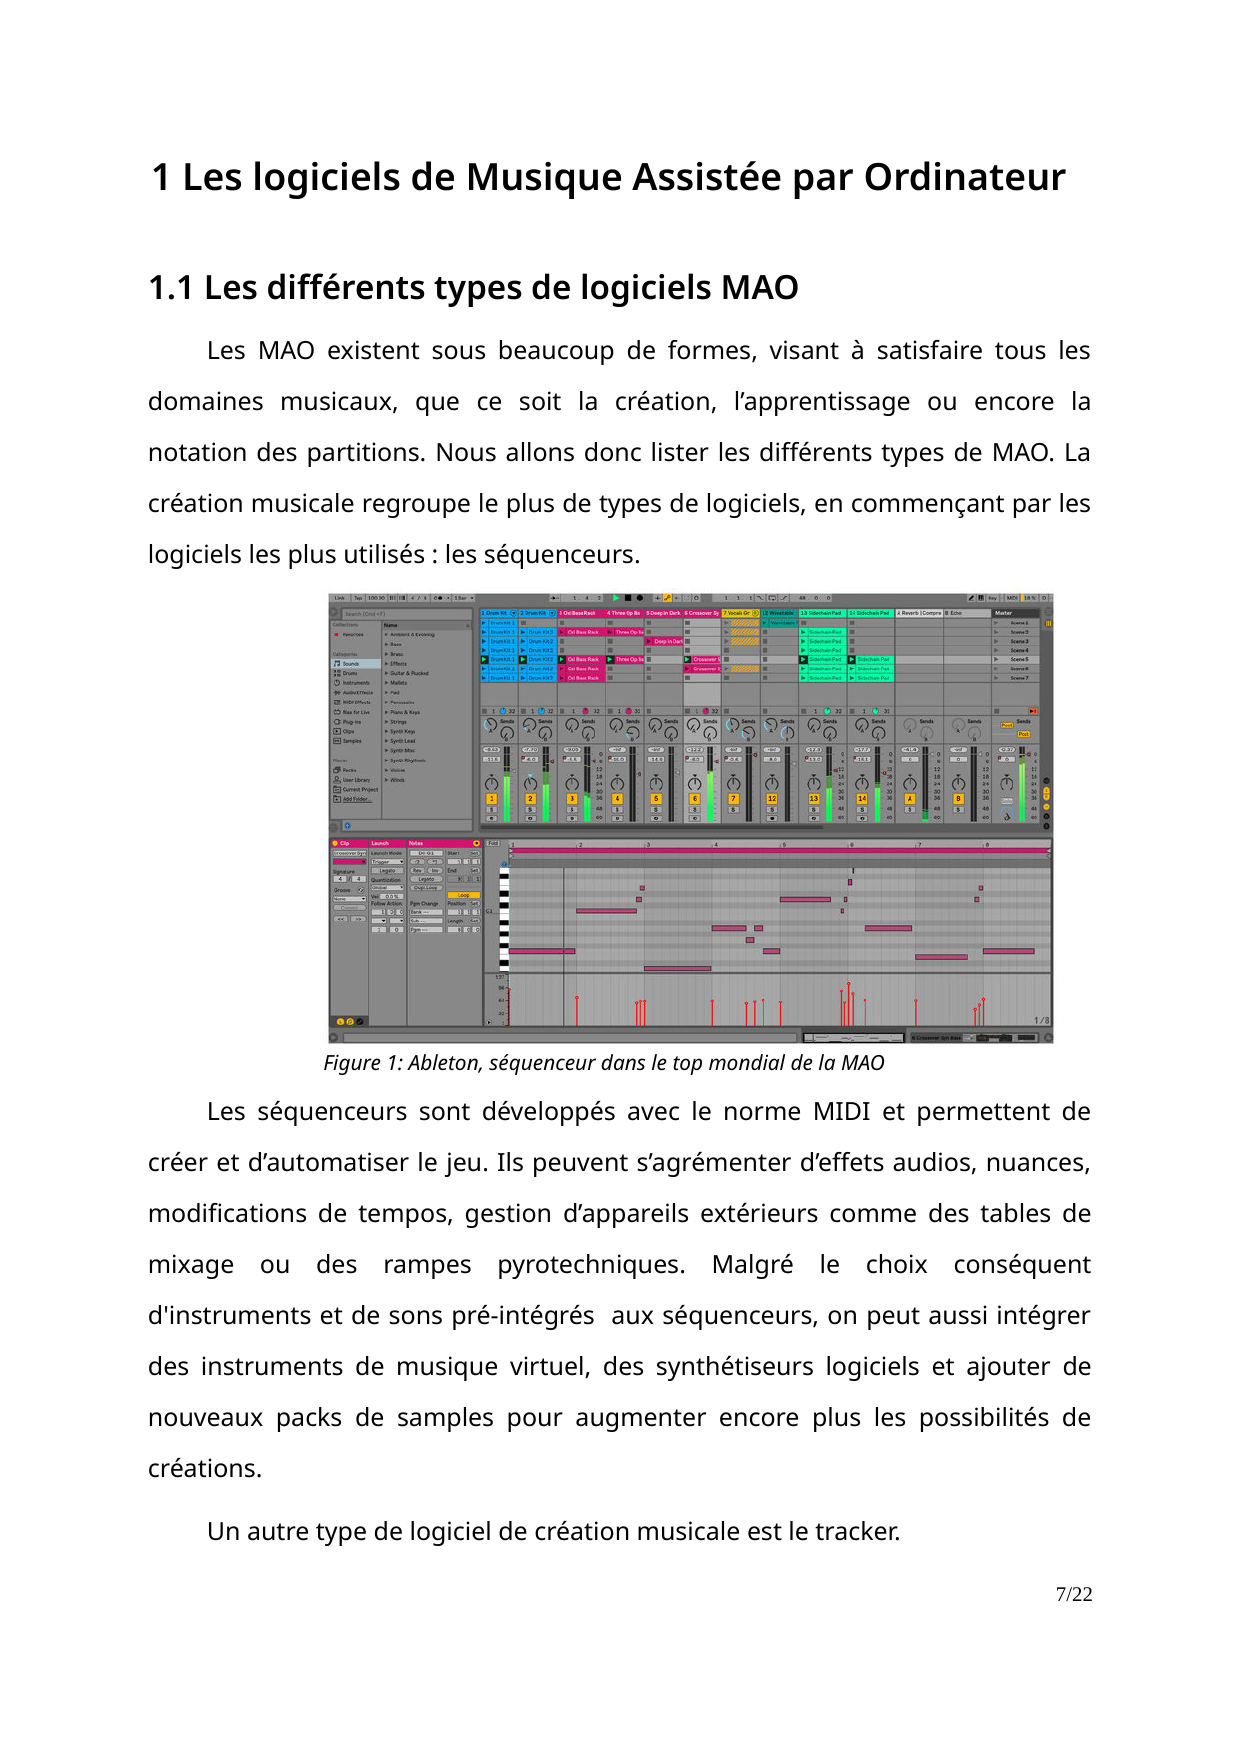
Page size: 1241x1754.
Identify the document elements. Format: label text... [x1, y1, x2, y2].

subtitle Les différents types de logiciels MAO [148, 263, 1093, 309]
text Les séquenceurs sont développés avec le norme MIDI et permettent de créer et d’automatiser le jeu. Ils peuvent s’agrémenter d’effets audios, nuances, modifications de tempos, gestion d’appareils extérieurs comme des tables de mixage ou des rampes pyrotechniques. Malgré le choix conséquent d'instruments et de sons pré-intégrés aux séquenceurs, on peut aussi intégrer des instruments de musique virtuel, des synthétiseurs logiciels et ajouter de nouveaux packs de samples pour augmenter encore plus les possibilités de créations. [148, 599, 1093, 1484]
text Les MAO existent sous beaucoup de formes, visant à satisfaire tous les domaines musicaux, que ce soit la création, l’apprentissage ou encore la notation des partitions. Nous allons donc lister les différents types de MAO. La création musicale regroupe le plus de types de logiciels, en commençant par les logiciels les plus utilisés : les séquenceurs. [148, 332, 1093, 571]
text Un autre type de logiciel de création musicale est le tracker. [148, 1513, 1093, 1547]
text Figure 1: Ableton, séquenceur dans le top mondial de la MAO [323, 1048, 1057, 1076]
subtitle Les logiciels de Musique Assistée par Ordinateur [148, 148, 1093, 204]
picture [323, 588, 1058, 1048]
